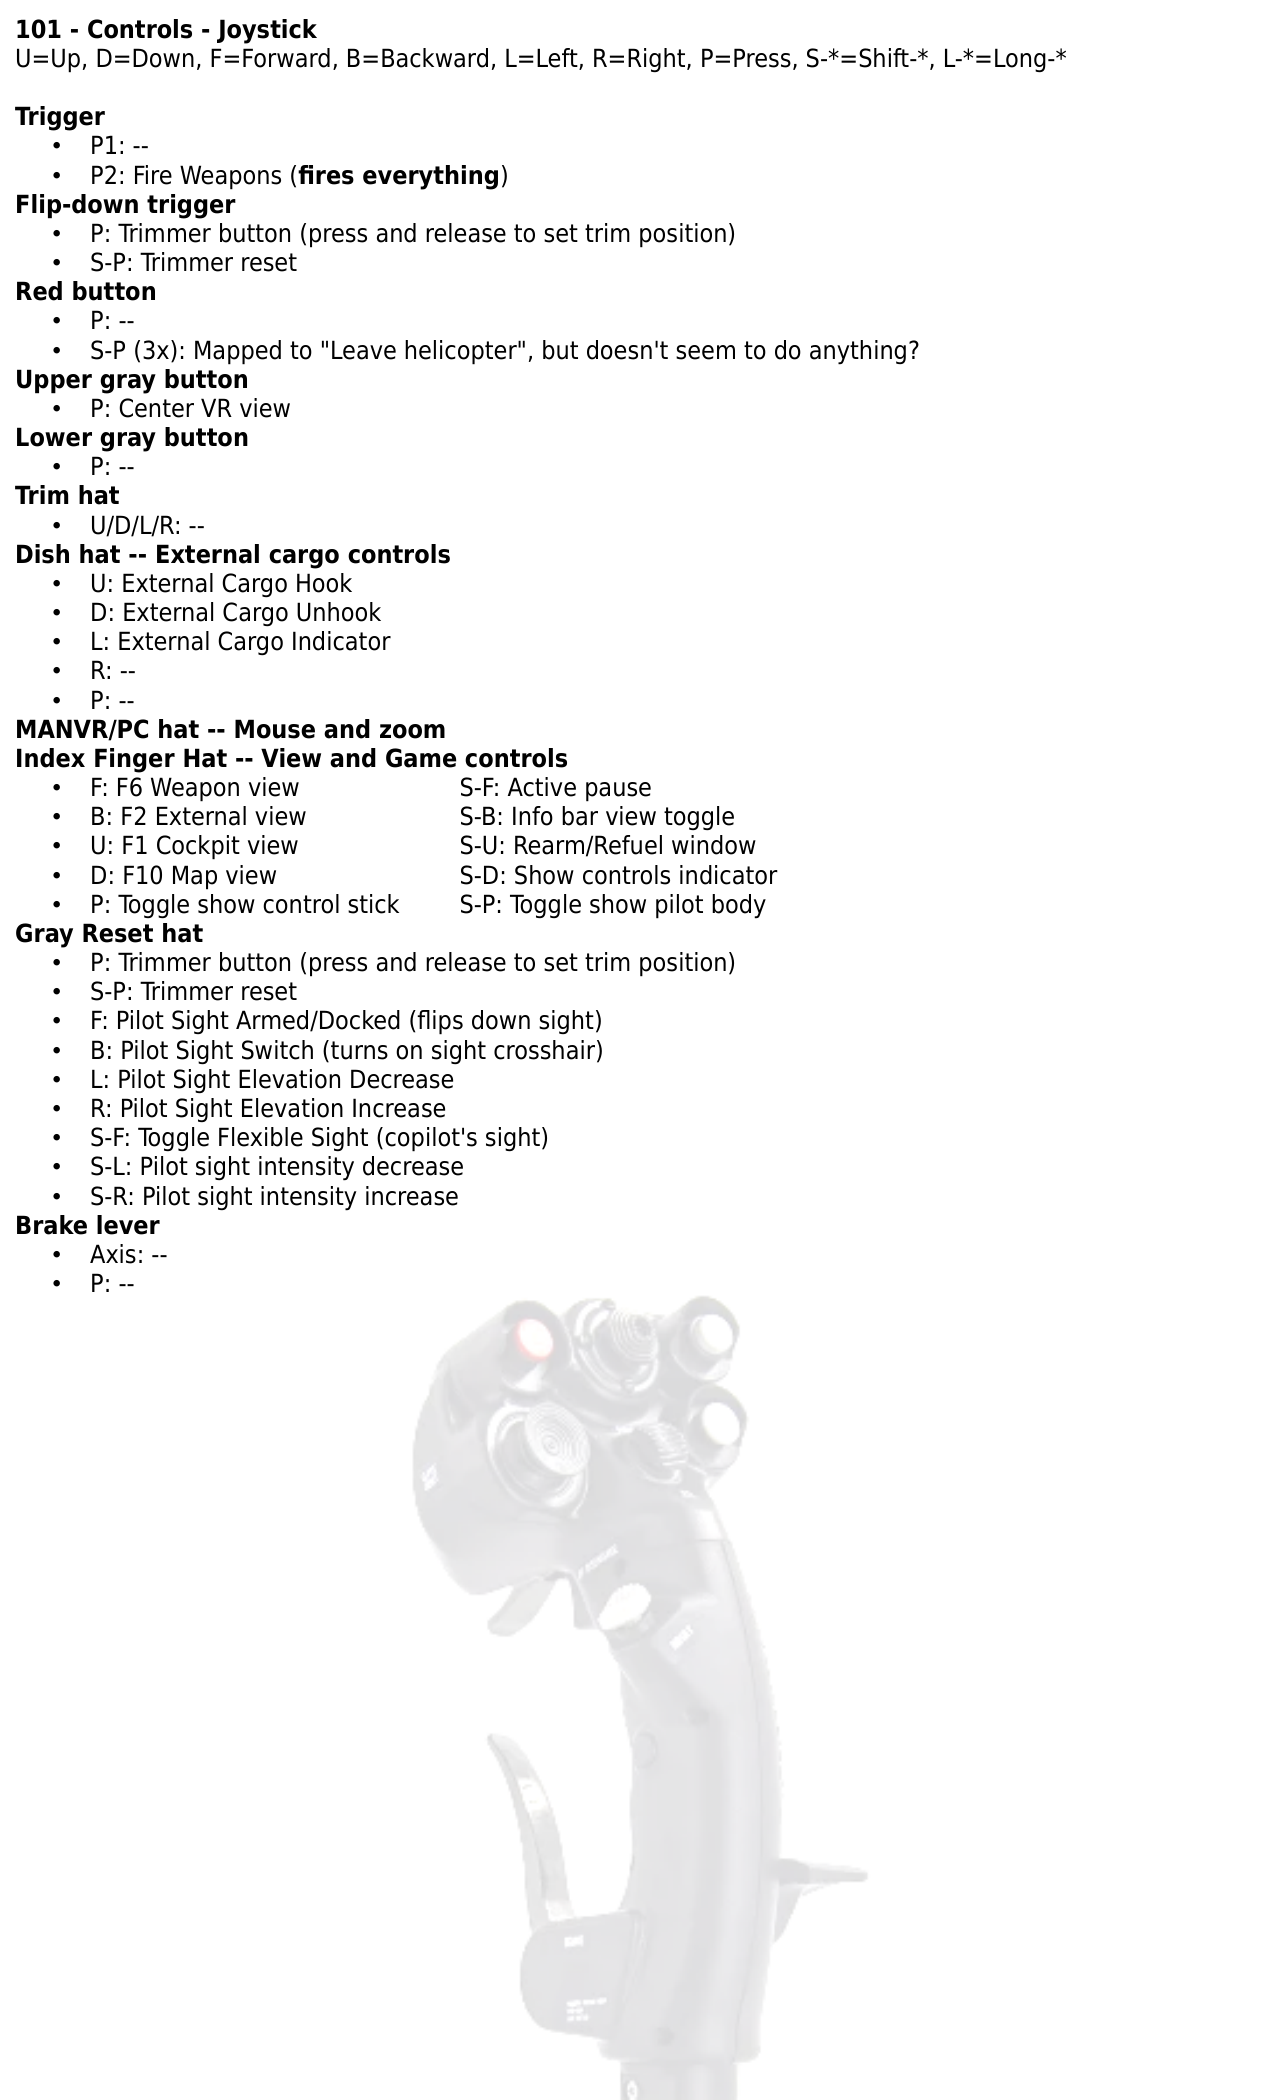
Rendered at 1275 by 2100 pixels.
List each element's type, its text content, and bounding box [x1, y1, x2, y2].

list S-R: Pilot sight intensity increase [52, 1182, 1260, 1211]
text Gray Reset hat [15, 919, 1260, 948]
list S-P: Trimmer reset [52, 977, 1260, 1007]
list U: External Cargo Hook [52, 569, 1260, 598]
list Axis: -- [52, 1240, 1260, 1269]
list P: -- [52, 1269, 1260, 1298]
list P: -- [52, 307, 1260, 336]
list P: -- [52, 686, 1260, 715]
text U=Up, D=Down, F=Forward, B=Backward, L=Left, R=Right, P=Press, S-*=Shift-*, L-*=Long-* [15, 44, 1260, 73]
text MANVR/PC hat -- Mouse and zoom [15, 715, 1260, 744]
text Index Finger Hat -- View and Game controls [15, 744, 1260, 773]
text Flip-down trigger [15, 190, 1260, 219]
text Trim hat [15, 482, 1260, 511]
list R: Pilot Sight Elevation Increase [52, 1094, 1260, 1123]
text Trigger [15, 102, 1260, 132]
list F: F6 Weapon view S-F: Active pause [52, 773, 1260, 802]
list P1: -- [52, 132, 1260, 161]
list D: External Cargo Unhook [52, 598, 1260, 627]
list S-P (3x): Mapped to "Leave helicopter", but doesn't seem to do anything? [52, 336, 1260, 365]
text 101 - Controls - Joystick [15, 15, 1260, 44]
list S-L: Pilot sight intensity decrease [52, 1152, 1260, 1182]
list L: Pilot Sight Elevation Decrease [52, 1065, 1260, 1094]
list P: Center VR view [52, 394, 1260, 423]
list U/D/L/R: -- [52, 511, 1260, 540]
list P: -- [52, 452, 1260, 482]
list S-P: Trimmer reset [52, 248, 1260, 277]
text Red button [15, 277, 1260, 307]
list P: Trimmer button (press and release to set trim position) [52, 219, 1260, 248]
list P2: Fire Weapons (fires everything) [52, 161, 1260, 190]
text Brake lever [15, 1211, 1260, 1240]
list U: F1 Cockpit view S-U: Rearm/Refuel window [52, 832, 1260, 861]
list B: Pilot Sight Switch (turns on sight crosshair) [52, 1036, 1260, 1065]
text Upper gray button [15, 365, 1260, 394]
text Lower gray button [15, 423, 1260, 452]
list F: Pilot Sight Armed/Docked (flips down sight) [52, 1007, 1260, 1036]
list P: Toggle show control stick S-P: Toggle show pilot body [52, 890, 1260, 919]
list P: Trimmer button (press and release to set trim position) [52, 948, 1260, 977]
list S-F: Toggle Flexible Sight (copilot's sight) [52, 1123, 1260, 1152]
list B: F2 External view S-B: Info bar view toggle [52, 802, 1260, 832]
text Dish hat -- External cargo controls [15, 540, 1260, 569]
list D: F10 Map view S-D: Show controls indicator [52, 861, 1260, 890]
list R: -- [52, 657, 1260, 686]
list L: External Cargo Indicator [52, 627, 1260, 657]
